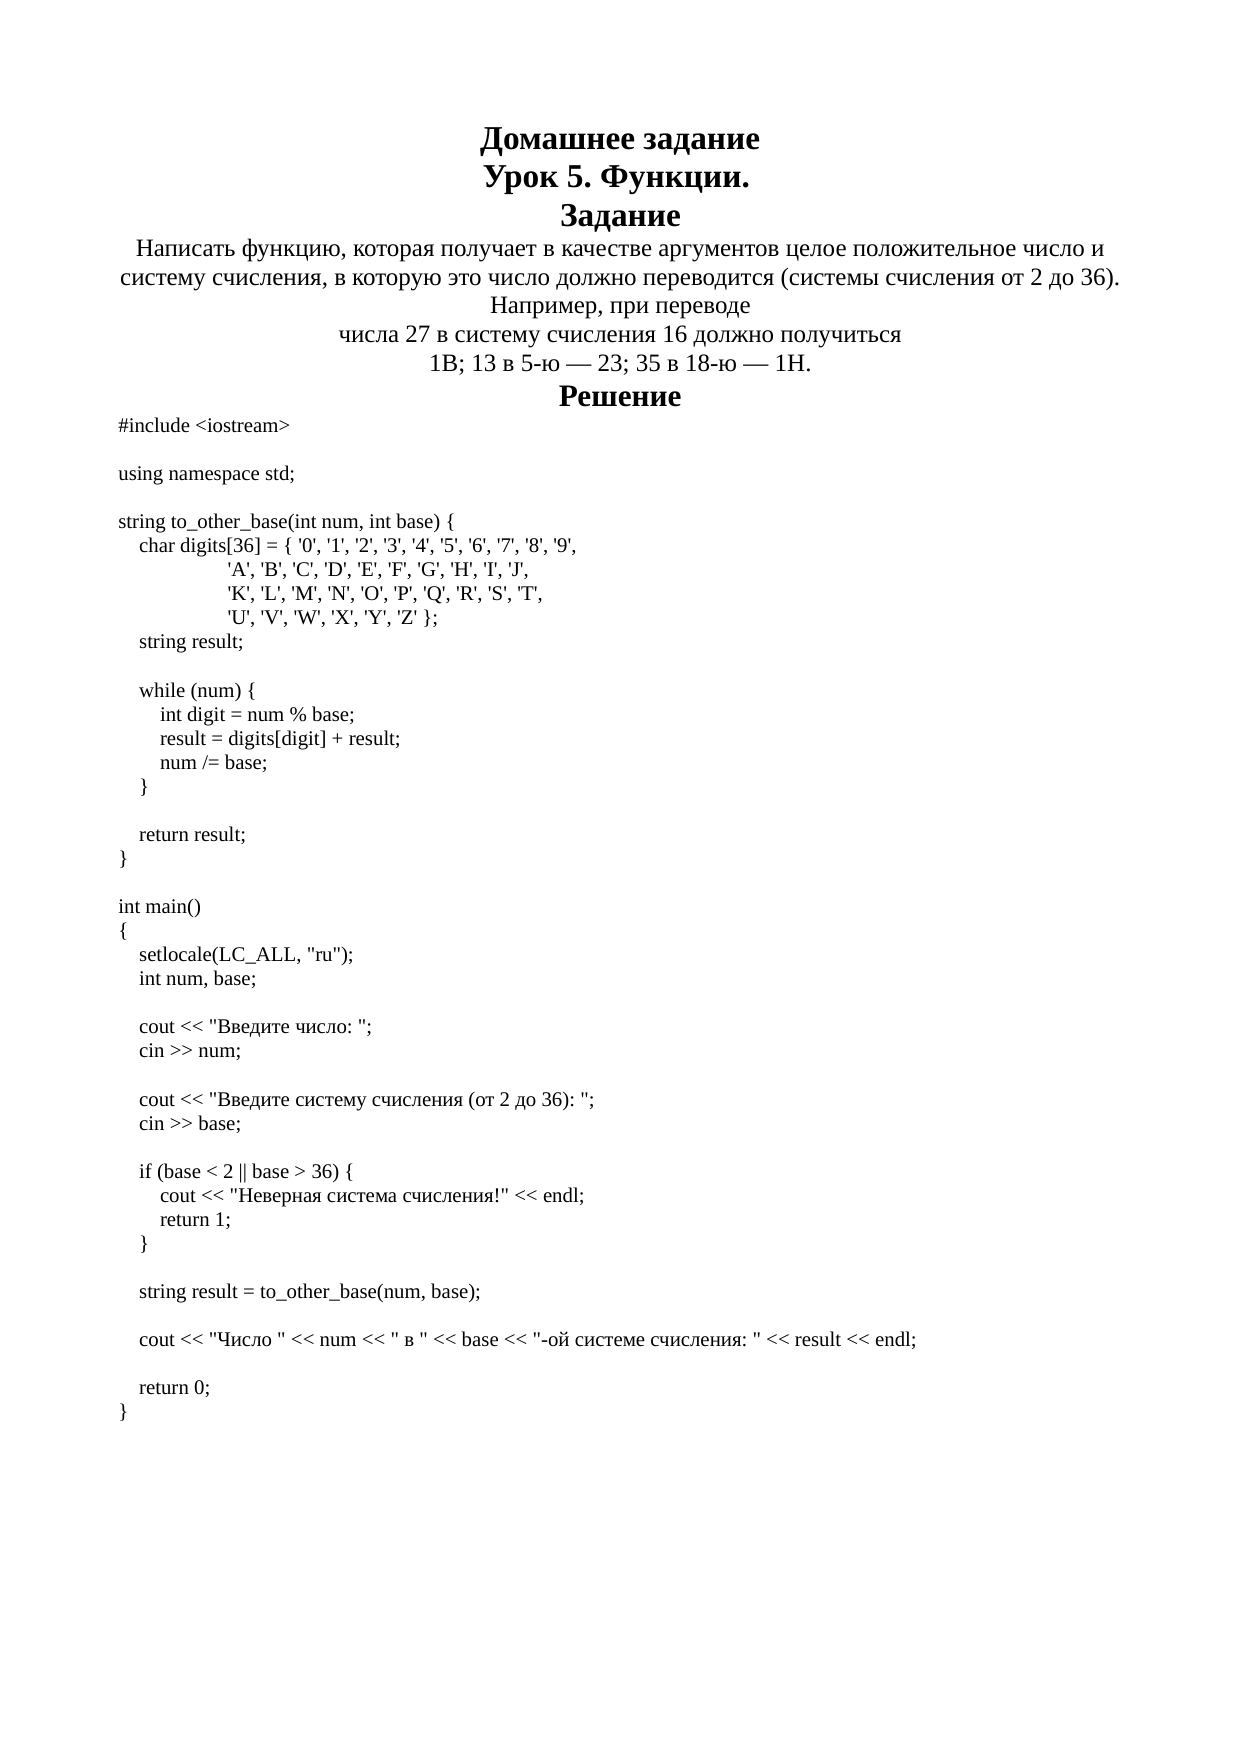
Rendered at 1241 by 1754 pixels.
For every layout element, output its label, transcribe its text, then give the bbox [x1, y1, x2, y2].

text } [118, 1399, 1122, 1423]
text int main() [118, 894, 1122, 918]
text Задание [118, 195, 1122, 233]
text return result; [118, 822, 1122, 846]
text string to_other_base(int num, int base) { [118, 509, 1122, 533]
text } [118, 774, 1122, 798]
text #include <iostream> [118, 413, 1122, 437]
text cout << "Число " << num << " в " << base << "-ой системе счисления: " << result << endl; [118, 1327, 1122, 1351]
text int digit = num % base; [118, 702, 1122, 726]
text Урок 5. Функции. [118, 156, 1122, 195]
text { [118, 918, 1122, 942]
text if (base < 2 || base > 36) { [118, 1159, 1122, 1183]
text cin >> num; [118, 1038, 1122, 1062]
text cout << "Введите систему счисления (от 2 до 36): "; [118, 1087, 1122, 1111]
text num /= base; [118, 750, 1122, 774]
text setlocale(LC_ALL, "ru"); [118, 942, 1122, 966]
text result = digits[digit] + result; [118, 726, 1122, 750]
text int num, base; [118, 966, 1122, 990]
text cout << "Введите число: "; [118, 1014, 1122, 1038]
text while (num) { [118, 677, 1122, 702]
text Домашнее задание [118, 118, 1122, 156]
text 'A', 'B', 'C', 'D', 'E', 'F', 'G', 'H', 'I', 'J', [118, 557, 1122, 581]
text } [118, 846, 1122, 870]
text return 0; [118, 1375, 1122, 1399]
text string result; [118, 629, 1122, 653]
text 'U', 'V', 'W', 'X', 'Y', 'Z' }; [118, 605, 1122, 629]
text } [118, 1231, 1122, 1255]
text cin >> base; [118, 1111, 1122, 1135]
text Написать функцию, которая получает в качестве аргументов целое положительное число и систему счисления, в которую это число должно переводится (системы счисления от 2 до 36). Например, при переводе [118, 233, 1122, 319]
text using namespace std; [118, 461, 1122, 485]
text return 1; [118, 1207, 1122, 1231]
text 1B; 13 в 5-ю — 23; 35 в 18-ю — 1H. [118, 348, 1122, 377]
text char digits[36] = { '0', '1', '2', '3', '4', '5', '6', '7', '8', '9', [118, 533, 1122, 557]
text числа 27 в систему счисления 16 должно получиться [118, 319, 1122, 348]
text Решение [118, 377, 1122, 413]
text 'K', 'L', 'M', 'N', 'O', 'P', 'Q', 'R', 'S', 'T', [118, 581, 1122, 605]
text string result = to_other_base(num, base); [118, 1279, 1122, 1303]
text cout << "Неверная система счисления!" << endl; [118, 1183, 1122, 1207]
